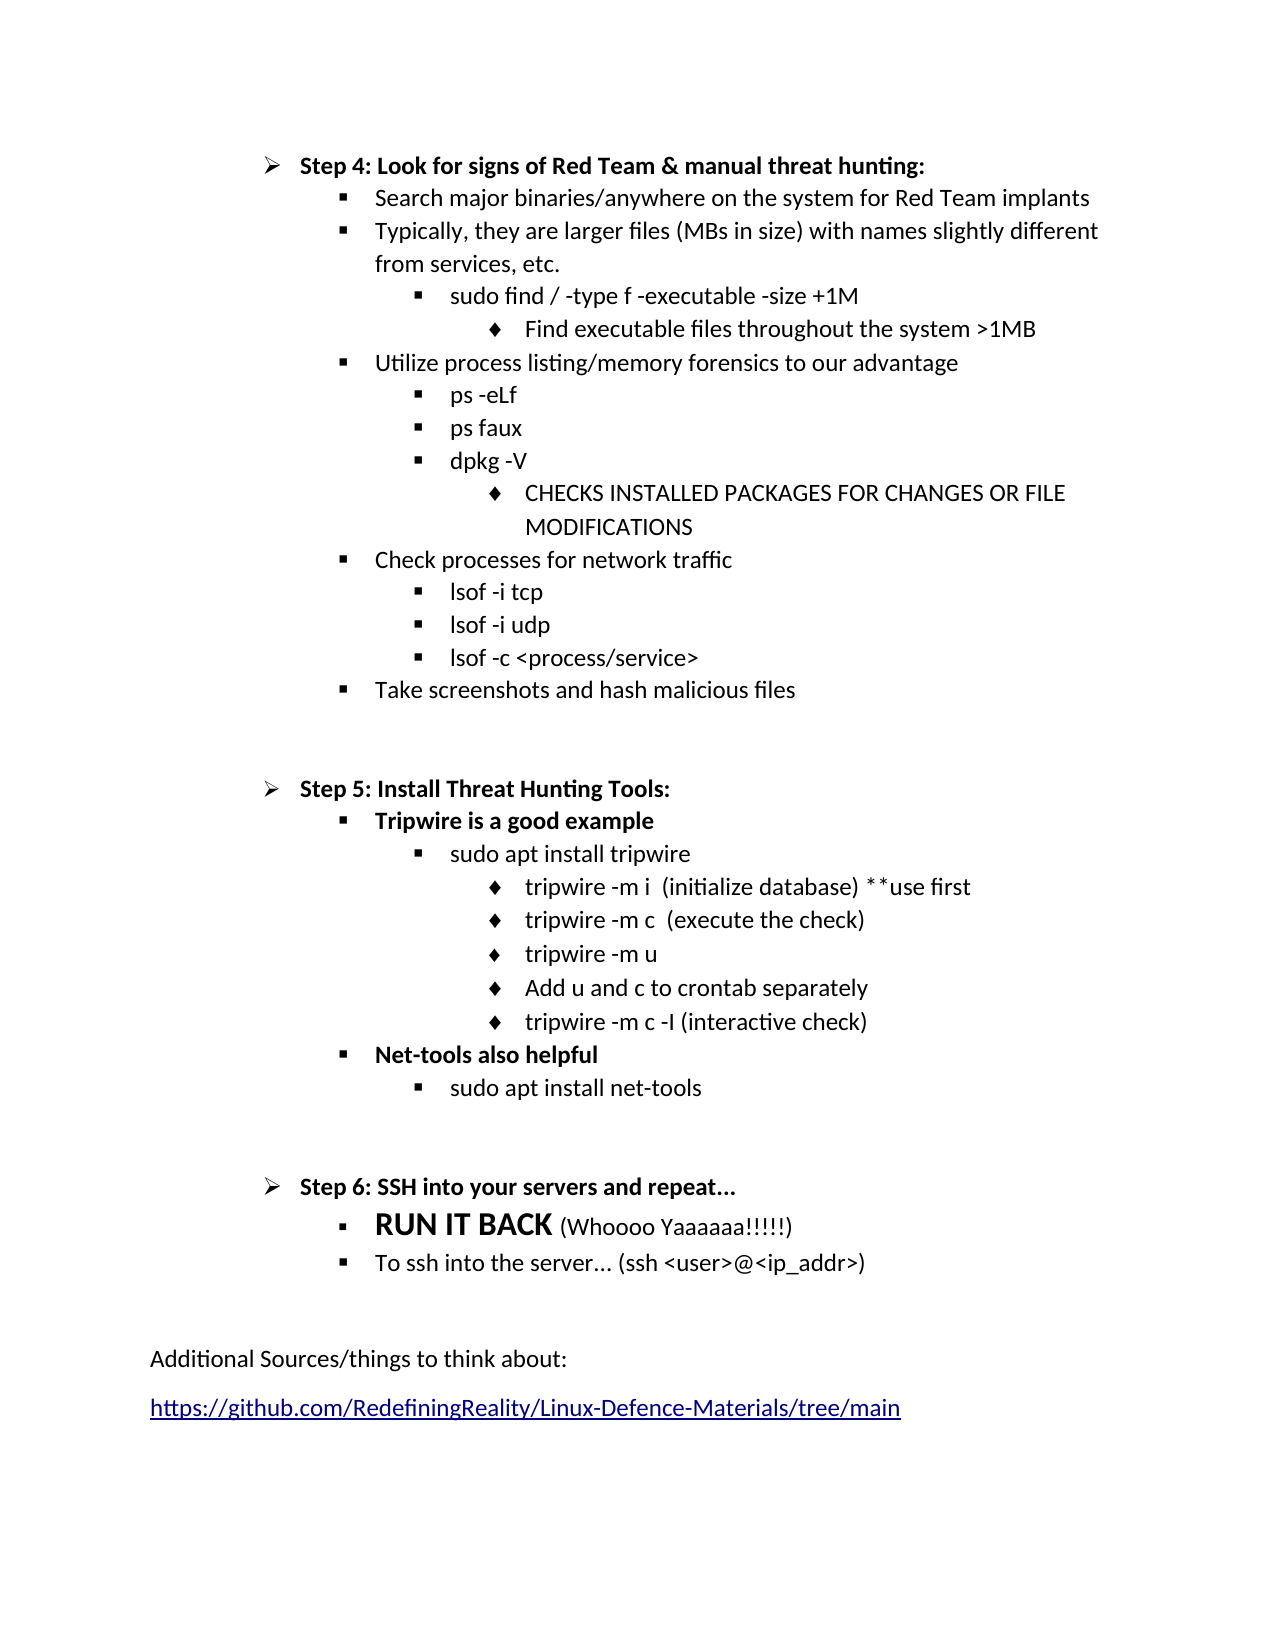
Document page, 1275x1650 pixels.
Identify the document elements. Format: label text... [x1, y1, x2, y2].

list sudo apt install tripwire [412, 838, 1125, 868]
list To ssh into the server... (ssh <user>@<ip_addr>) [337, 1247, 1125, 1277]
list Tripwire is a good example [337, 805, 1125, 836]
list Check processes for network traffic [337, 544, 1125, 574]
text https://github.com/RedefiningReality/Linux-Defence-Materials/tree/main [150, 1392, 1125, 1423]
list Step 5: Install Threat Hunting Tools: [262, 773, 1125, 803]
list CHECKS INSTALLED PACKAGES FOR CHANGES OR FILE MODIFICATIONS [487, 477, 1125, 542]
list sudo find / -type f -executable -size +1M [412, 280, 1125, 311]
list tripwire -m u [487, 938, 1125, 970]
list Add u and c to crontab separately [487, 972, 1125, 1003]
list Search major binaries/anywhere on the system for Red Team implants [337, 183, 1125, 213]
text Additional Sources/things to think about: [150, 1343, 1125, 1373]
list sudo apt install net-tools [412, 1072, 1125, 1103]
list ps -eLf [412, 379, 1125, 410]
list Step 4: Look for signs of Red Team & manual threat hunting: [262, 150, 1125, 181]
list lsof -i tcp [412, 576, 1125, 607]
list lsof -i udp [412, 609, 1125, 639]
list ps faux [412, 412, 1125, 443]
list tripwire -m c -I (interactive check) [487, 1006, 1125, 1037]
list Utilize process listing/memory forensics to our advantage [337, 347, 1125, 377]
list RUN IT BACK (Whoooo Yaaaaaa!!!!!) [337, 1203, 1125, 1244]
list tripwire -m c (execute the check) [487, 904, 1125, 936]
list Net-tools also helpful [337, 1040, 1125, 1070]
list Step 6: SSH into your servers and repeat... [262, 1171, 1125, 1201]
list Take screenshots and hash malicious files [337, 674, 1125, 705]
list Find executable files throughout the system >1MB [487, 313, 1125, 345]
list tripwire -m i (initialize database) **use first [487, 871, 1125, 902]
list Typically, they are larger files (MBs in size) with names slightly different from services, etc. [337, 215, 1125, 278]
list dpkg -V [412, 445, 1125, 475]
list lsof -c <process/service> [412, 642, 1125, 672]
